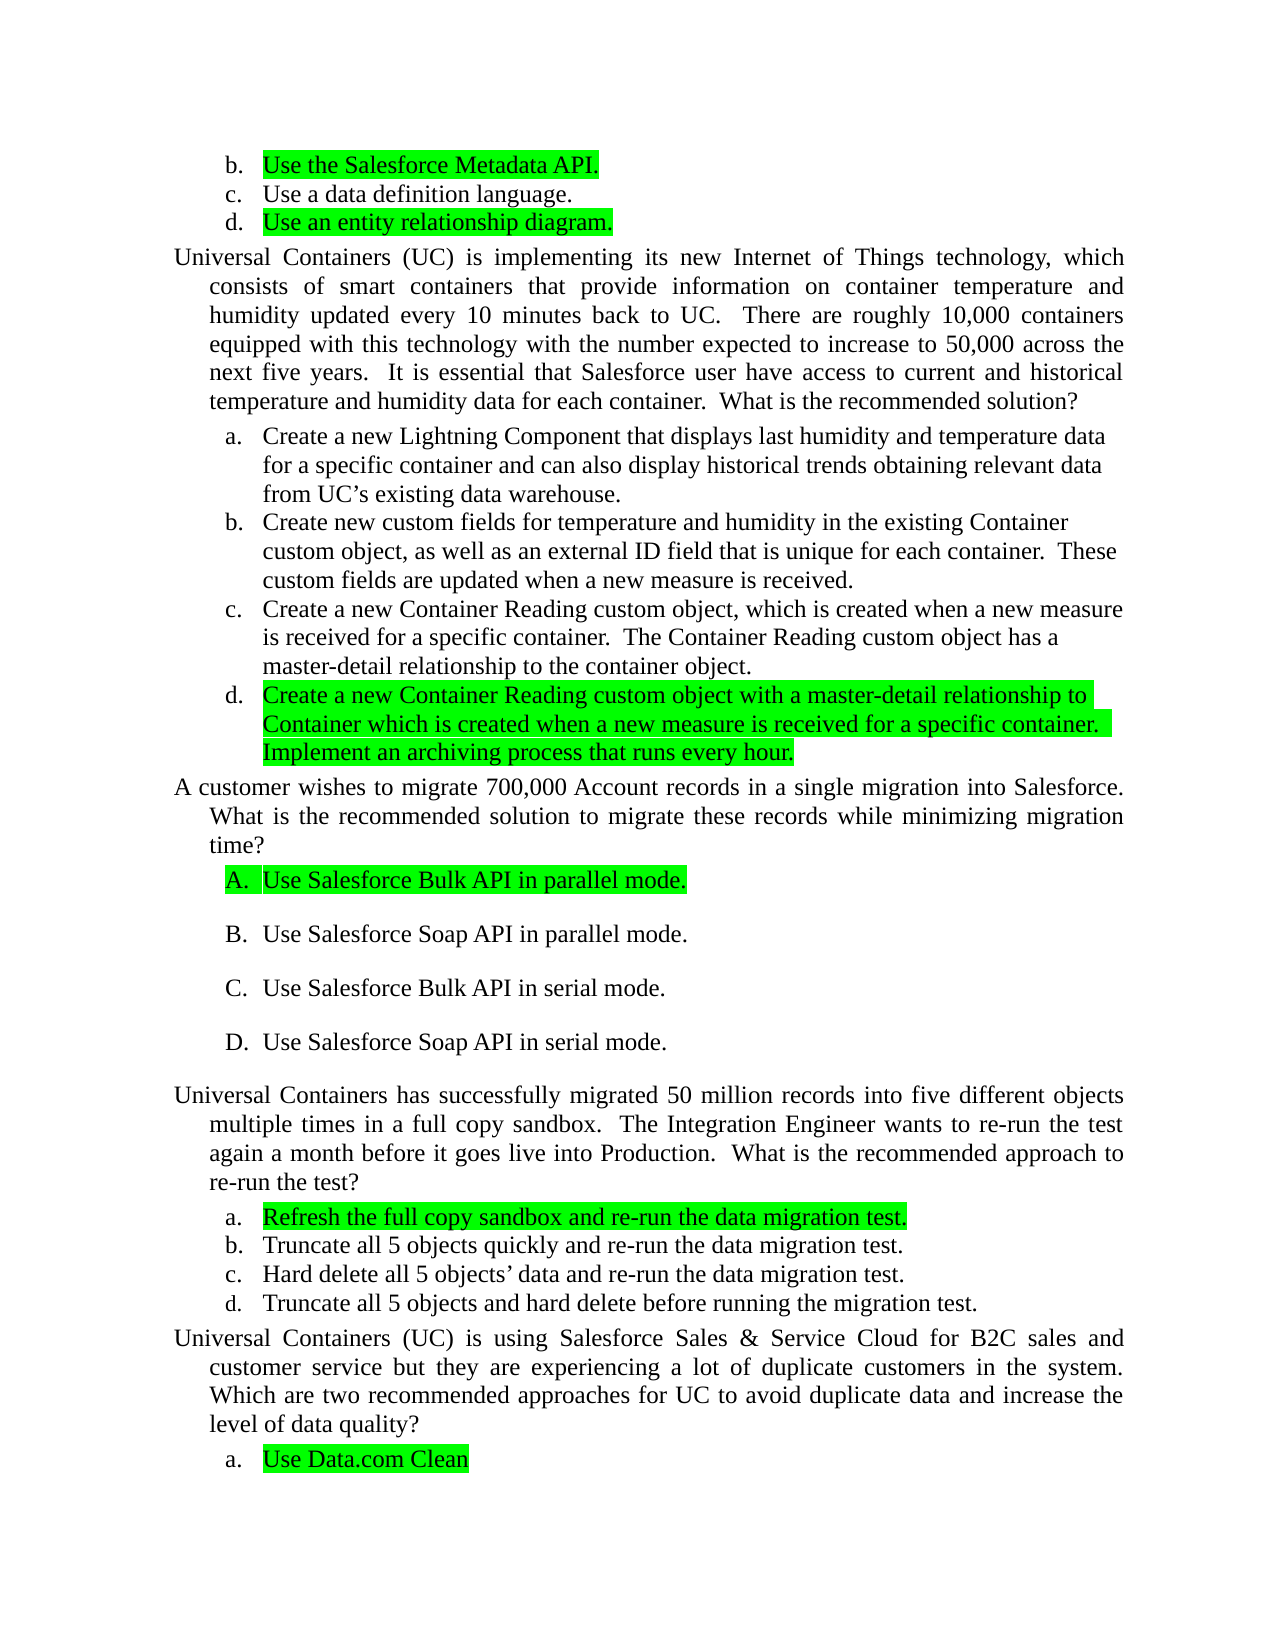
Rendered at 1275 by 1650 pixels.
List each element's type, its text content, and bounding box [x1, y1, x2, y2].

subtitle A customer wishes to migrate 700,000 Account records in a single migration into Salesforce. What is the recommended solution to migrate these records while minimizing migration time? [174, 772, 1125, 859]
subtitle Use the Salesforce Metadata API. [225, 150, 1125, 179]
list Use Salesforce Bulk API in serial mode. [225, 973, 1125, 1001]
subtitle Universal Containers has successfully migrated 50 million records into five different objects multiple times in a full copy sandbox. The Integration Engineer wants to re-run the test again a month before it goes live into Production. What is the recommended approach to re-run the test? [174, 1080, 1125, 1195]
subtitle Use a data definition language. [225, 179, 1125, 207]
list Use Salesforce Soap API in serial mode. [225, 1027, 1125, 1055]
subtitle Use an entity relationship diagram. [225, 207, 1125, 236]
subtitle Use Data.com Clean [225, 1444, 1125, 1473]
list Use Salesforce Soap API in parallel mode. [225, 919, 1125, 948]
subtitle Create new custom fields for temperature and humidity in the existing Container custom object, as well as an external ID field that is unique for each container. These custom fields are updated when a new measure is received. [225, 507, 1125, 594]
subtitle Hard delete all 5 objects’ data and re-run the data migration test. [225, 1259, 1125, 1288]
subtitle Create a new Container Reading custom object with a master-detail relationship to Container which is created when a new measure is received for a specific container. Implement an archiving process that runs every hour. [225, 680, 1125, 766]
subtitle Universal Containers (UC) is implementing its new Internet of Things technology, which consists of smart containers that provide information on container temperature and humidity updated every 10 minutes back to UC. There are roughly 10,000 containers equipped with this technology with the number expected to increase to 50,000 across the next five years. It is essential that Salesforce user have access to current and historical temperature and humidity data for each container. What is the recommended solution? [174, 242, 1125, 415]
subtitle Truncate all 5 objects quickly and re-run the data migration test. [225, 1230, 1125, 1259]
subtitle Refresh the full copy sandbox and re-run the data migration test. [225, 1202, 1125, 1230]
subtitle Create a new Lightning Component that displays last humidity and temperature data for a specific container and can also display historical trends obtaining relevant data from UC’s existing data warehouse. [225, 421, 1125, 507]
list Use Salesforce Bulk API in parallel mode. [225, 865, 1125, 894]
subtitle Truncate all 5 objects and hard delete before running the migration test. [225, 1288, 1125, 1317]
subtitle Universal Containers (UC) is using Salesforce Sales & Service Cloud for B2C sales and customer service but they are experiencing a lot of duplicate customers in the system. Which are two recommended approaches for UC to avoid duplicate data and increase the level of data quality? [174, 1323, 1125, 1438]
subtitle Create a new Container Reading custom object, which is created when a new measure is received for a specific container. The Container Reading custom object has a master-detail relationship to the container object. [225, 594, 1125, 680]
